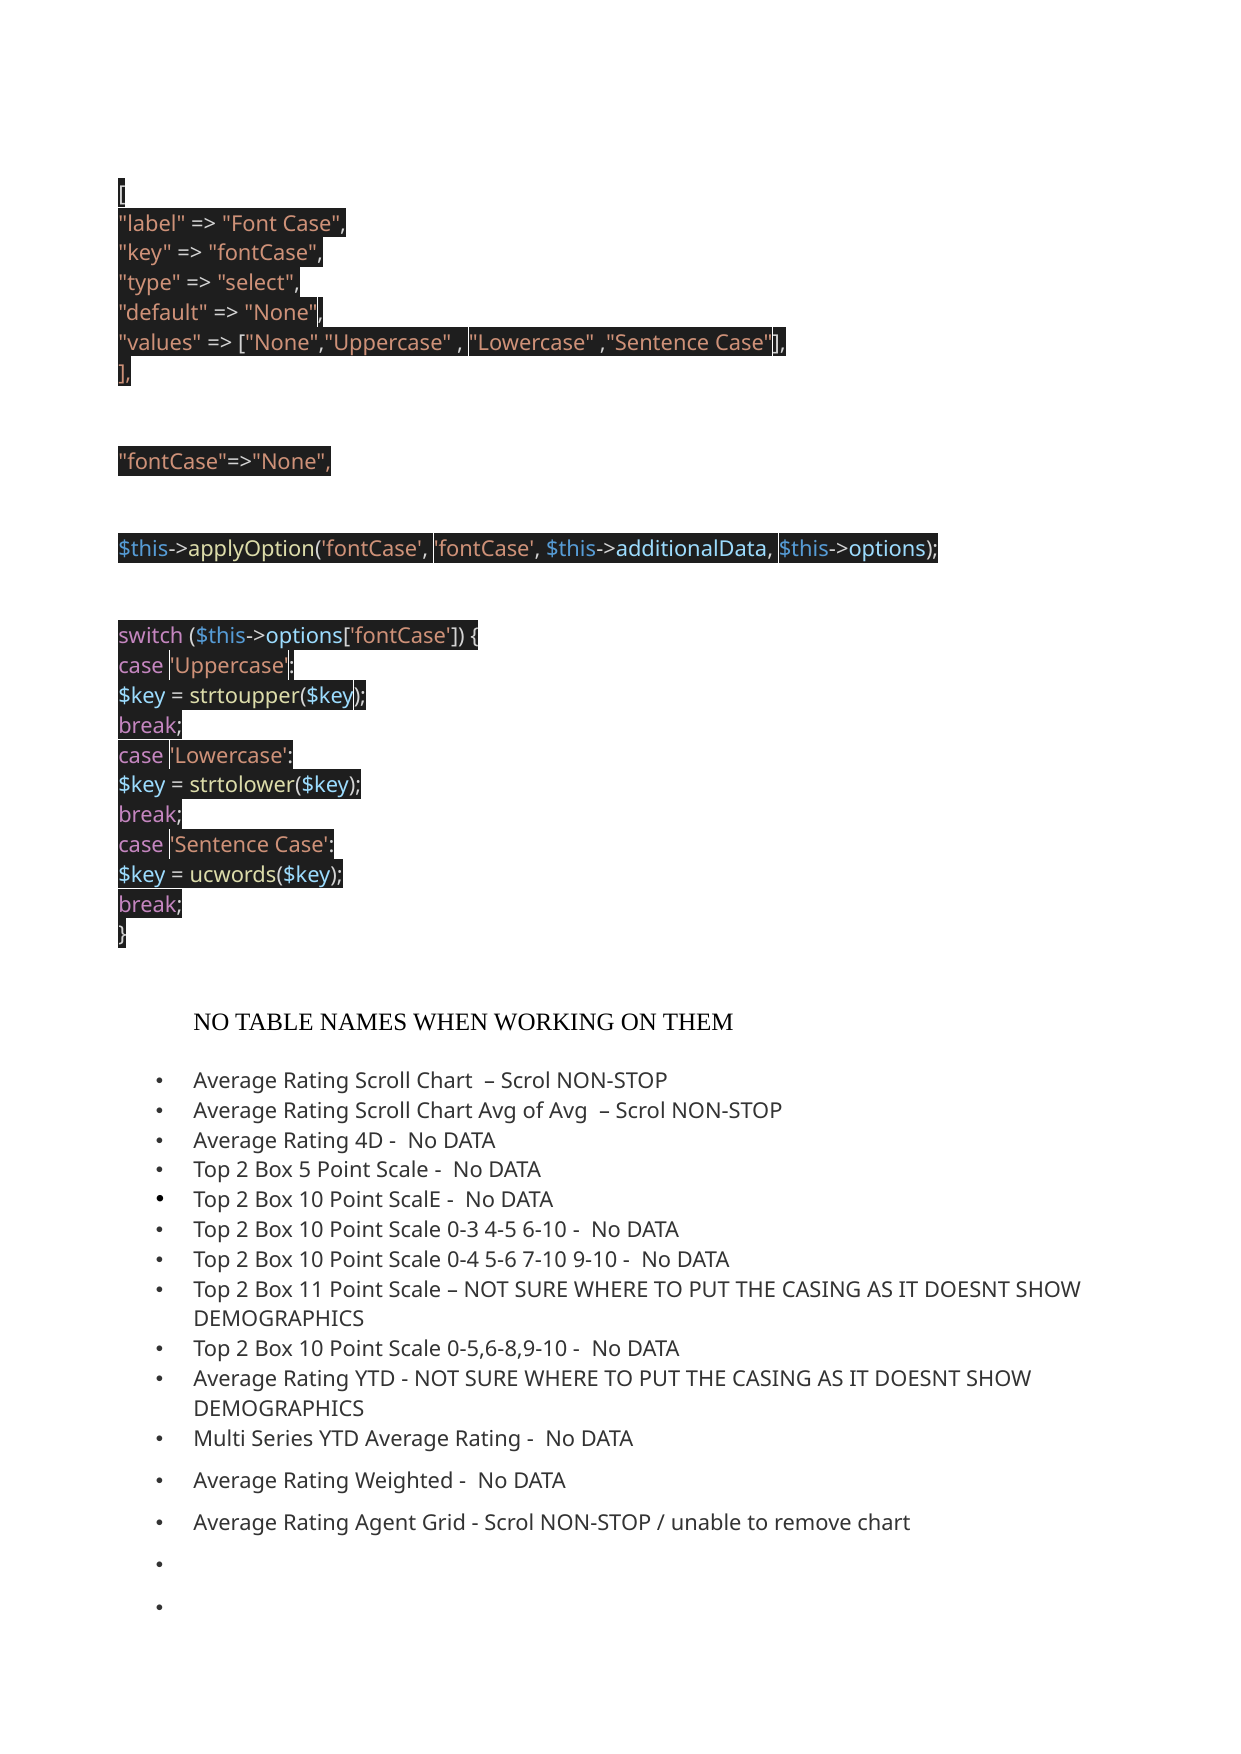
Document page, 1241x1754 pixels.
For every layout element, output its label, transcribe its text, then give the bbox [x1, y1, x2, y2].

list Top 2 Box 10 Point Scale 0-5,6-8,9-10 - No DATA [156, 1333, 1122, 1363]
list Average Rating Agent Grid - Scrol NON-STOP / unable to remove chart [156, 1507, 1122, 1537]
text [ [118, 178, 1122, 207]
text ], [118, 356, 1122, 386]
list Average Rating Scroll Chart – Scrol NON-STOP [156, 1065, 1122, 1095]
text case 'Lowercase': [118, 739, 1122, 769]
list Average Rating Weighted - No DATA [156, 1465, 1122, 1494]
text $key = ucwords($key); [118, 859, 1122, 888]
text $this->applyOption('fontCase', 'fontCase', $this->additionalData, $this->options); [118, 533, 1122, 563]
text "key" => "fontCase", [118, 237, 1122, 267]
list Top 2 Box 5 Point Scale - No DATA [156, 1154, 1122, 1184]
list Top 2 Box 10 Point ScalE - No DATA [156, 1184, 1122, 1214]
list Top 2 Box 11 Point Scale – NOT SURE WHERE TO PUT THE CASING AS IT DOESNT SHOW DEMOGRAPHICS [156, 1273, 1122, 1333]
list Top 2 Box 10 Point Scale 0-4 5-6 7-10 9-10 - No DATA [156, 1244, 1122, 1273]
text $key = strtoupper($key); [118, 680, 1122, 710]
list Multi Series YTD Average Rating - No DATA [156, 1422, 1122, 1452]
text case 'Sentence Case': [118, 829, 1122, 859]
list Average Rating YTD - NOT SURE WHERE TO PUT THE CASING AS IT DOESNT SHOW DEMOGRAPHICS [156, 1363, 1122, 1422]
list Average Rating 4D - No DATA [156, 1124, 1122, 1154]
text "values" => ["None","Uppercase" , "Lowercase" ,"Sentence Case"], [118, 327, 1122, 356]
list Top 2 Box 10 Point Scale 0-3 4-5 6-10 - No DATA [156, 1214, 1122, 1244]
text break; [118, 799, 1122, 829]
text "label" => "Font Case", [118, 207, 1122, 237]
text $key = strtolower($key); [118, 769, 1122, 799]
text case 'Uppercase': [118, 650, 1122, 680]
text "fontCase"=>"None", [118, 446, 1122, 476]
text break; [118, 710, 1122, 739]
text "default" => "None", [118, 297, 1122, 327]
text } [118, 918, 1122, 948]
text "type" => "select", [118, 267, 1122, 297]
text switch ($this->options['fontCase']) { [118, 620, 1122, 650]
text break; [118, 888, 1122, 918]
list NO TABLE NAMES WHEN WORKING ON THEM [156, 1006, 1122, 1035]
list Average Rating Scroll Chart Avg of Avg – Scrol NON-STOP [156, 1095, 1122, 1124]
